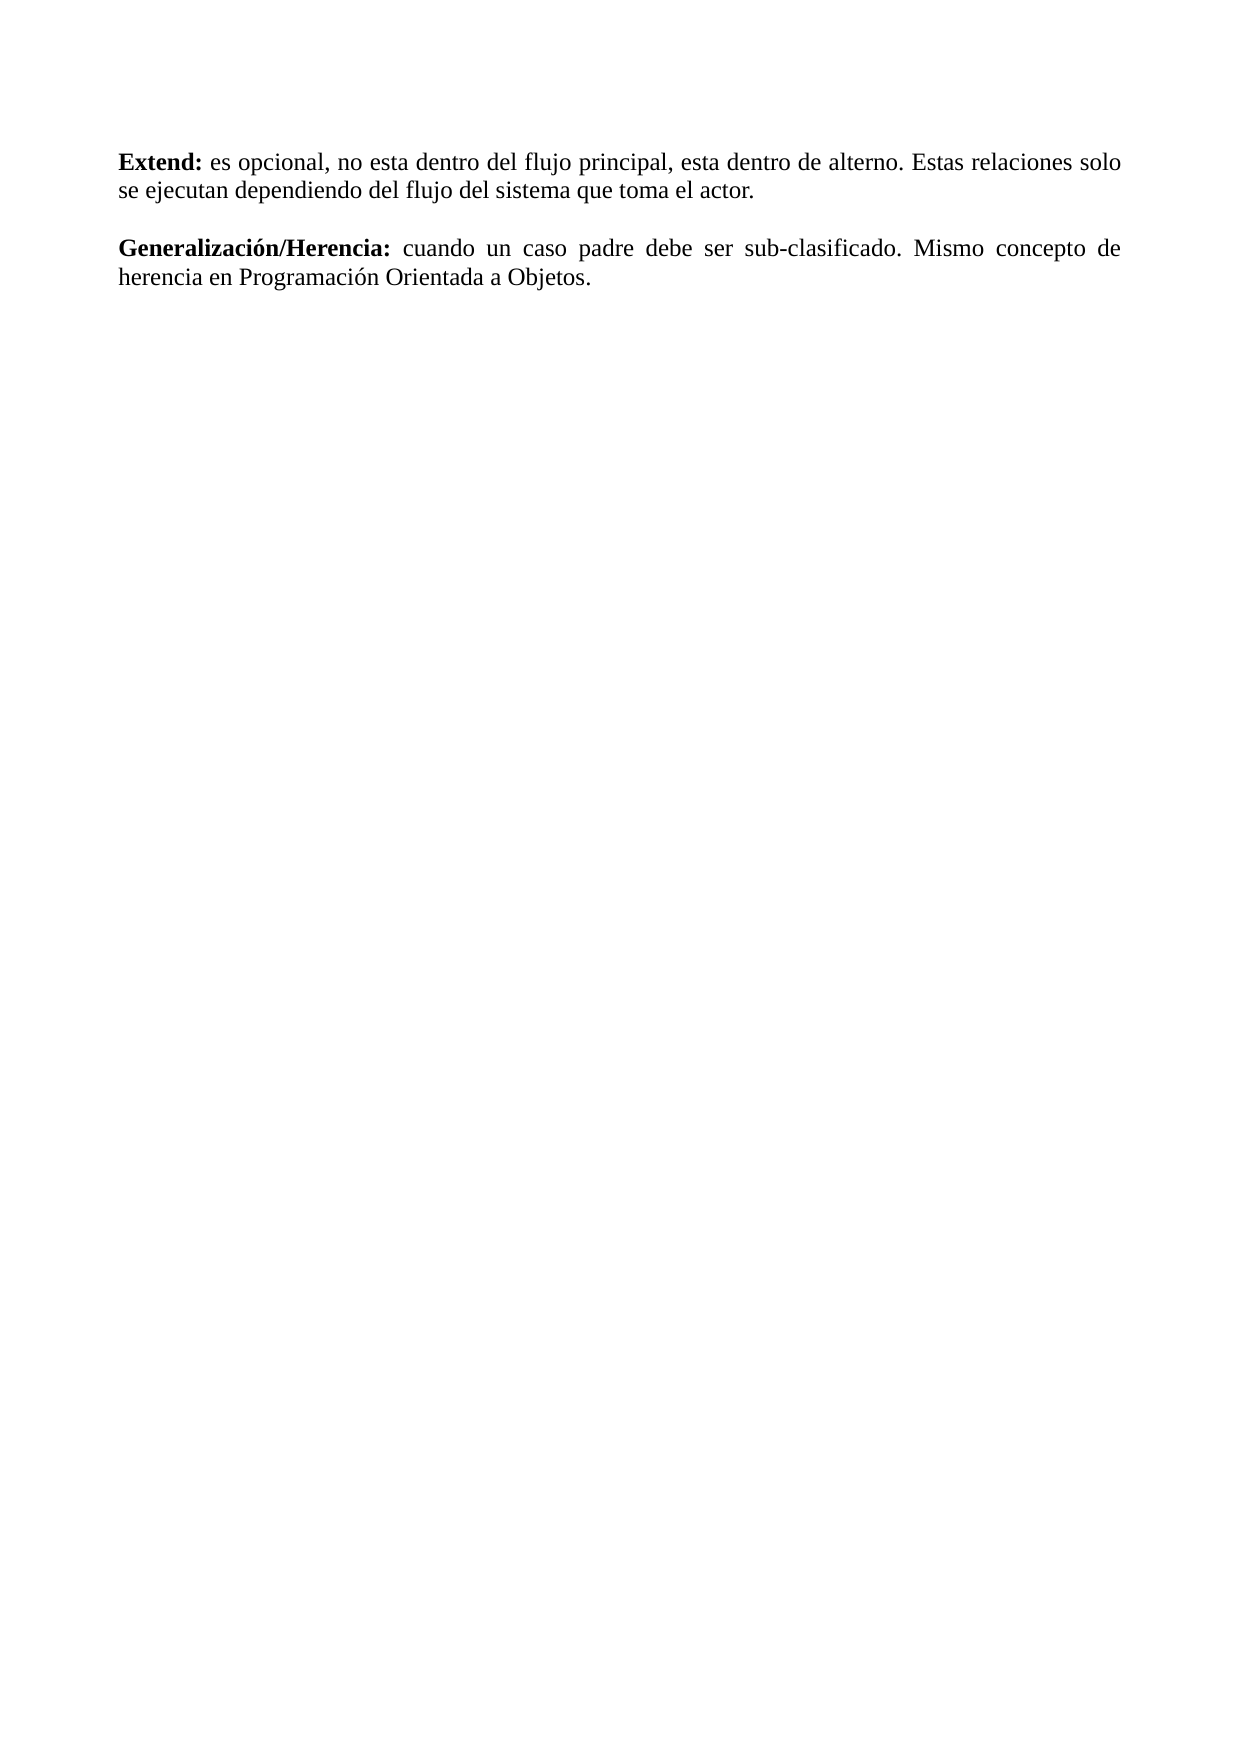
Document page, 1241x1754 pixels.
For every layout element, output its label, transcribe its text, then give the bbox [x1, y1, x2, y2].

text Extend: es opcional, no esta dentro del flujo principal, esta dentro de alterno. Estas relaciones solo se ejecutan dependiendo del flujo del sistema que toma el actor. [118, 147, 1122, 204]
text Generalización/Herencia: cuando un caso padre debe ser sub-clasificado. Mismo concepto de herencia en Programación Orientada a Objetos. [118, 233, 1122, 291]
